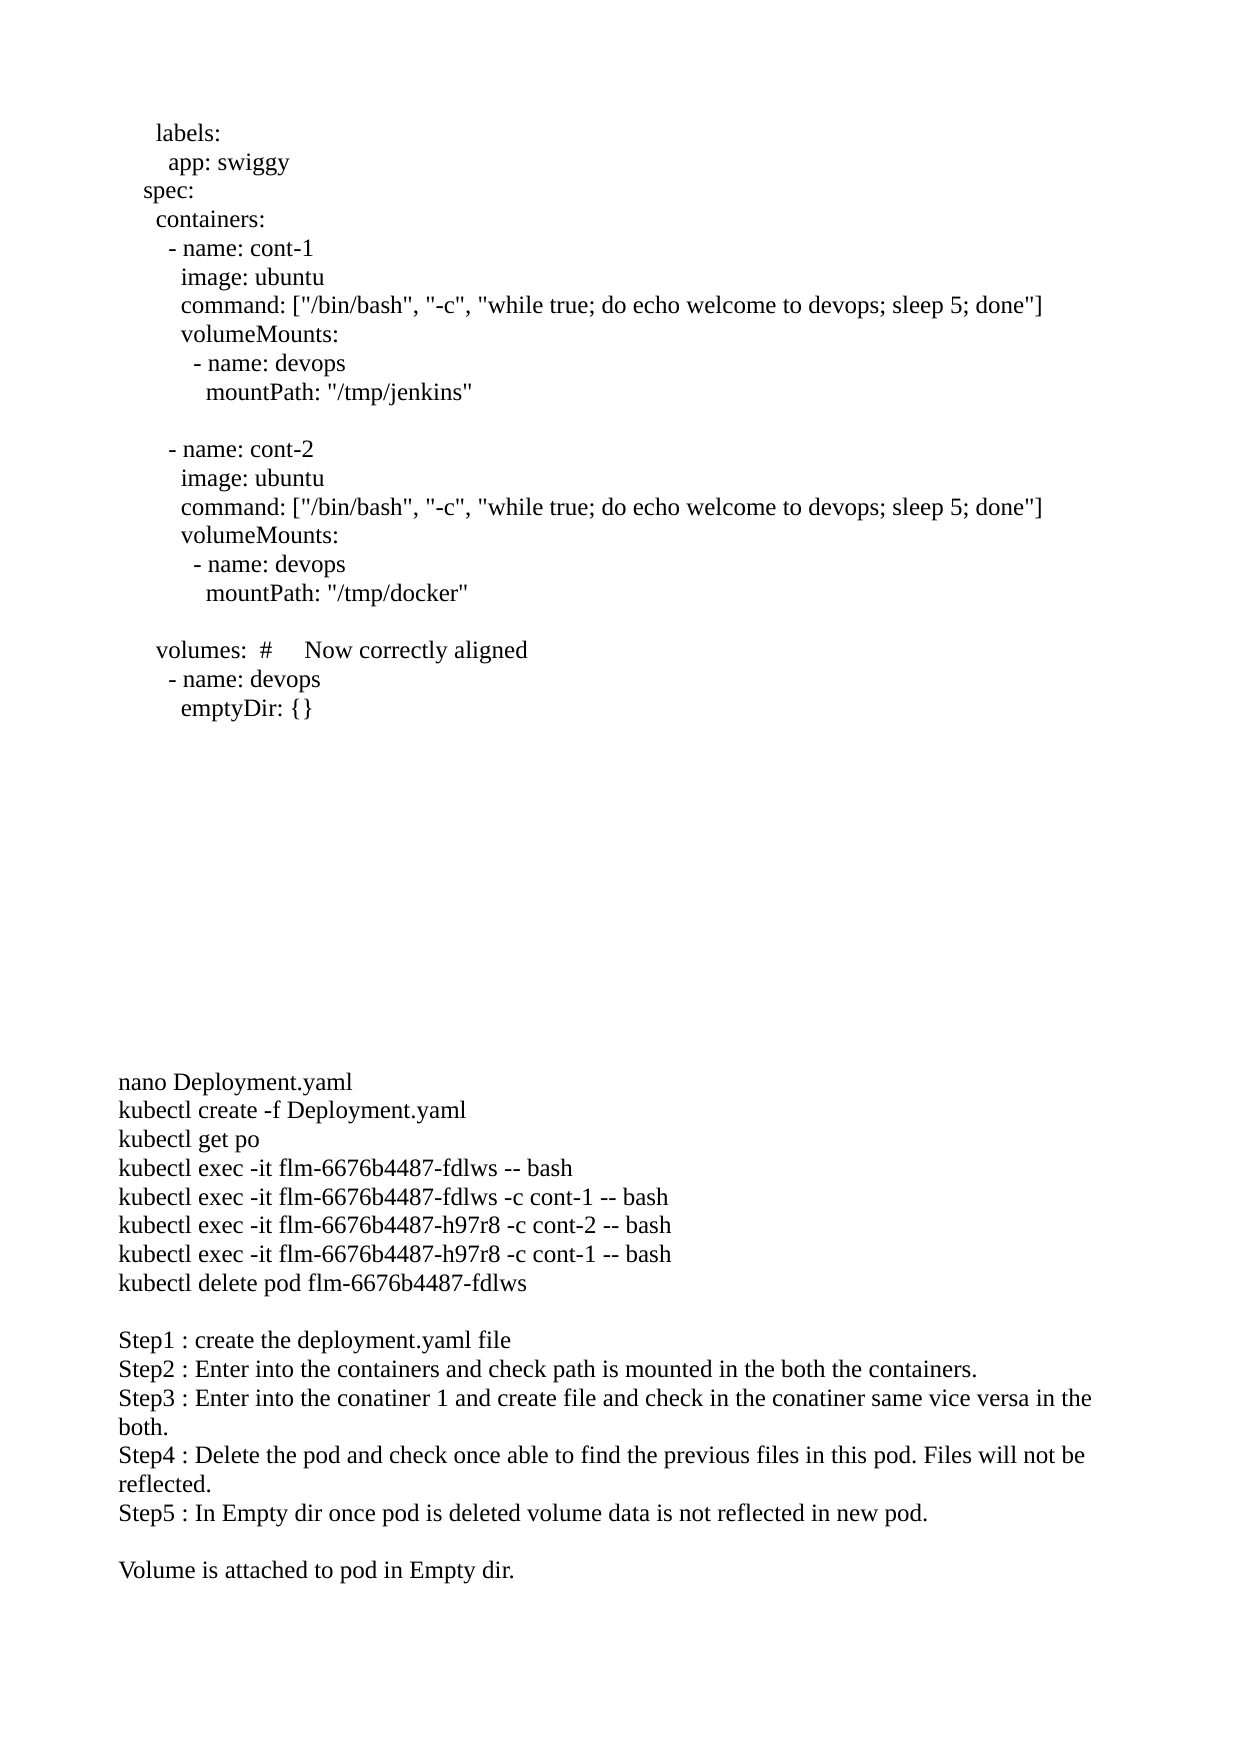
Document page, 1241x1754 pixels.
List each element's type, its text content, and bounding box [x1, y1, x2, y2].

text Volume is attached to pod in Empty dir. [118, 1556, 1122, 1584]
text command: ["/bin/bash", "-c", "while true; do echo welcome to devops; sleep 5; done"] [118, 492, 1122, 521]
text nano Deployment.yaml [118, 1067, 1122, 1096]
text command: ["/bin/bash", "-c", "while true; do echo welcome to devops; sleep 5; done"] [118, 291, 1122, 319]
text mountPath: "/tmp/jenkins" [118, 377, 1122, 406]
text - name: devops [118, 549, 1122, 578]
text kubectl get po [118, 1124, 1122, 1153]
text app: swiggy [118, 147, 1122, 176]
text volumes: # ✅ Now correctly aligned [118, 636, 1122, 664]
text - name: cont-1 [118, 233, 1122, 262]
text image: ubuntu [118, 463, 1122, 492]
text volumeMounts: [118, 521, 1122, 549]
text Step1 : create the deployment.yaml file [118, 1326, 1122, 1354]
text Step4 : Delete the pod and check once able to find the previous files in this pod. Files will not be reflected. [118, 1441, 1122, 1498]
text emptyDir: {} [118, 693, 1122, 722]
text Step5 : In Empty dir once pod is deleted volume data is not reflected in new pod. [118, 1498, 1122, 1527]
text Step3 : Enter into the conatiner 1 and create file and check in the conatiner same vice versa in the both. [118, 1383, 1122, 1441]
text kubectl exec -it flm-6676b4487-h97r8 -c cont-2 -- bash [118, 1211, 1122, 1239]
text Step2 : Enter into the containers and check path is mounted in the both the containers. [118, 1354, 1122, 1383]
text labels: [118, 118, 1122, 147]
text - name: cont-2 [118, 434, 1122, 463]
text - name: devops [118, 348, 1122, 377]
text mountPath: "/tmp/docker" [118, 578, 1122, 607]
text kubectl create -f Deployment.yaml [118, 1096, 1122, 1124]
text image: ubuntu [118, 262, 1122, 291]
text - name: devops [118, 664, 1122, 693]
text containers: [118, 204, 1122, 233]
text kubectl exec -it flm-6676b4487-h97r8 -c cont-1 -- bash [118, 1239, 1122, 1268]
text kubectl exec -it flm-6676b4487-fdlws -c cont-1 -- bash [118, 1182, 1122, 1211]
text volumeMounts: [118, 319, 1122, 348]
text kubectl delete pod flm-6676b4487-fdlws [118, 1268, 1122, 1297]
text spec: [118, 176, 1122, 204]
text kubectl exec -it flm-6676b4487-fdlws -- bash [118, 1153, 1122, 1182]
